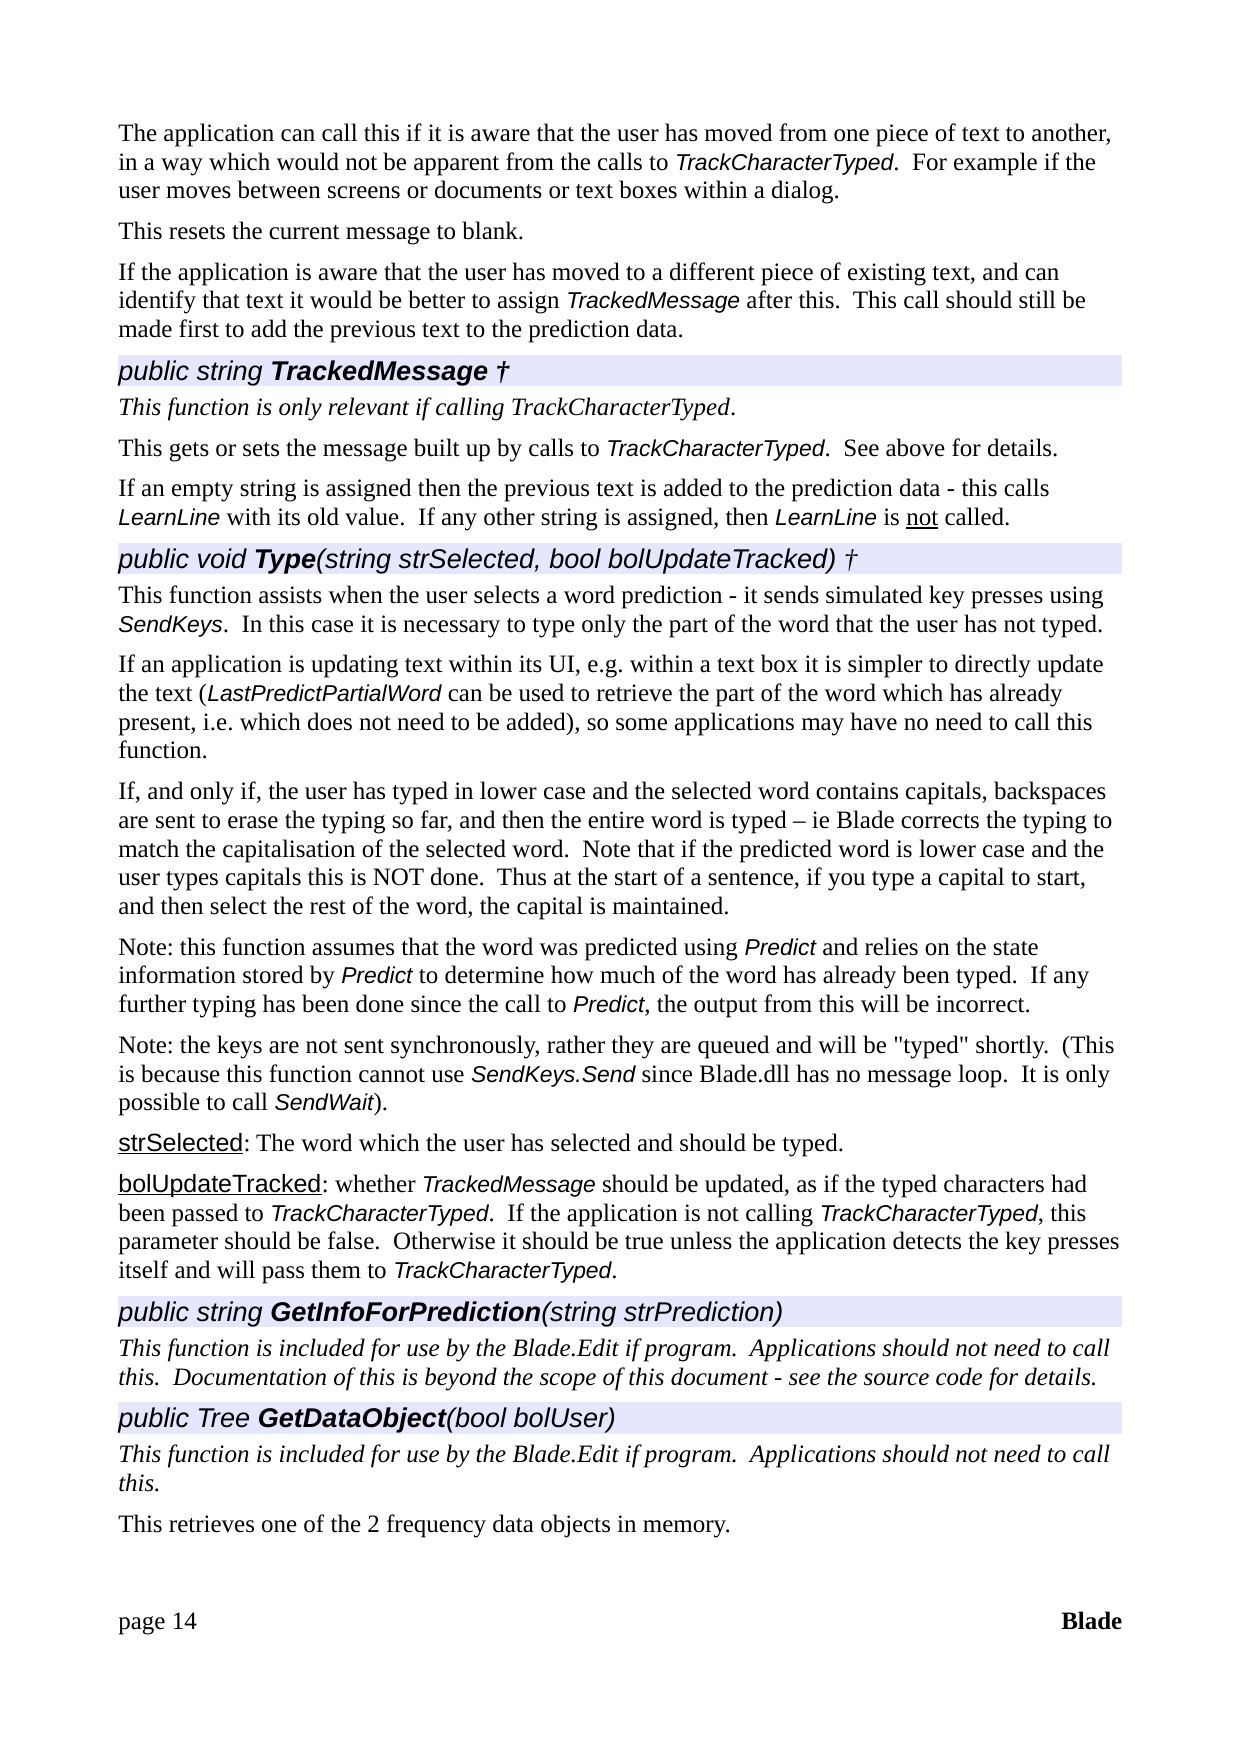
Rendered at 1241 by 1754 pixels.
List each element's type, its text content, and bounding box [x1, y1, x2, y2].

text Note: this function assumes that the word was predicted using Predict and relies on the state information stored by Predict to determine how much of the word has already been typed. If any further typing has been done since the call to Predict, the output from this will be incorrect. [118, 932, 1122, 1018]
text This function is included for use by the Blade.Edit if program. Applications should not need to call this. [118, 1439, 1122, 1497]
text If the application is aware that the user has moved to a different piece of existing text, and can identify that text it would be better to assign TrackedMessage after this. This call should still be made first to add the previous text to the prediction data. [118, 257, 1122, 343]
text public Tree GetDataObject(bool bolUser) [118, 1402, 1122, 1434]
text This function is only relevant if calling TrackCharacterTyped. [118, 392, 1122, 421]
text If an application is updating text within its UI, e.g. within a text box it is simpler to directly update the text (LastPredictPartialWord can be used to retrieve the part of the word which has already present, i.e. which does not need to be added), so some applications may have no need to call this function. [118, 649, 1122, 764]
text If an empty string is assigned then the previous text is added to the prediction data - this calls LearnLine with its old value. If any other string is assigned, then LearnLine is not called. [118, 473, 1122, 531]
text public void Type(string strSelected, bool bolUpdateTracked) † [118, 543, 1122, 574]
text The application can call this if it is aware that the user has moved from one piece of text to another, in a way which would not be apparent from the calls to TrackCharacterTyped. For example if the user moves between screens or documents or text boxes within a dialog. [118, 118, 1122, 204]
text This resets the current message to blank. [118, 216, 1122, 245]
text strSelected: The word which the user has selected and should be typed. [118, 1128, 1122, 1157]
text If, and only if, the user has typed in lower case and the selected word contains capitals, backspaces are sent to erase the typing so far, and then the entire word is typed – ie Blade corrects the typing to match the capitalisation of the selected word. Note that if the predicted word is lower case and the user types capitals this is NOT done. Thus at the start of a sentence, if you type a capital to start, and then select the rest of the word, the capital is maintained. [118, 776, 1122, 920]
text public string TrackedMessage † [118, 355, 1122, 386]
text This function assists when the user selects a word prediction - it sends simulated key presses using SendKeys. In this case it is necessary to type only the part of the word that the user has not typed. [118, 580, 1122, 637]
text Note: the keys are not sent synchronously, rather they are queued and will be "typed" shortly. (This is because this function cannot use SendKeys.Send since Blade.dll has no message loop. It is only possible to call SendWait). [118, 1030, 1122, 1116]
text This function is included for use by the Blade.Edit if program. Applications should not need to call this. Documentation of this is beyond the scope of this document - see the source code for details. [118, 1333, 1122, 1391]
text public string GetInfoForPrediction(string strPrediction) [118, 1296, 1122, 1327]
text bolUpdateTracked: whether TrackedMessage should be updated, as if the typed characters had been passed to TrackCharacterTyped. If the application is not calling TrackCharacterTyped, this parameter should be false. Otherwise it should be true unless the application detects the key presses itself and will pass them to TrackCharacterTyped. [118, 1169, 1122, 1284]
text This retrieves one of the 2 frequency data objects in memory. [118, 1509, 1122, 1538]
text This gets or sets the message built up by calls to TrackCharacterTyped. See above for details. [118, 433, 1122, 462]
